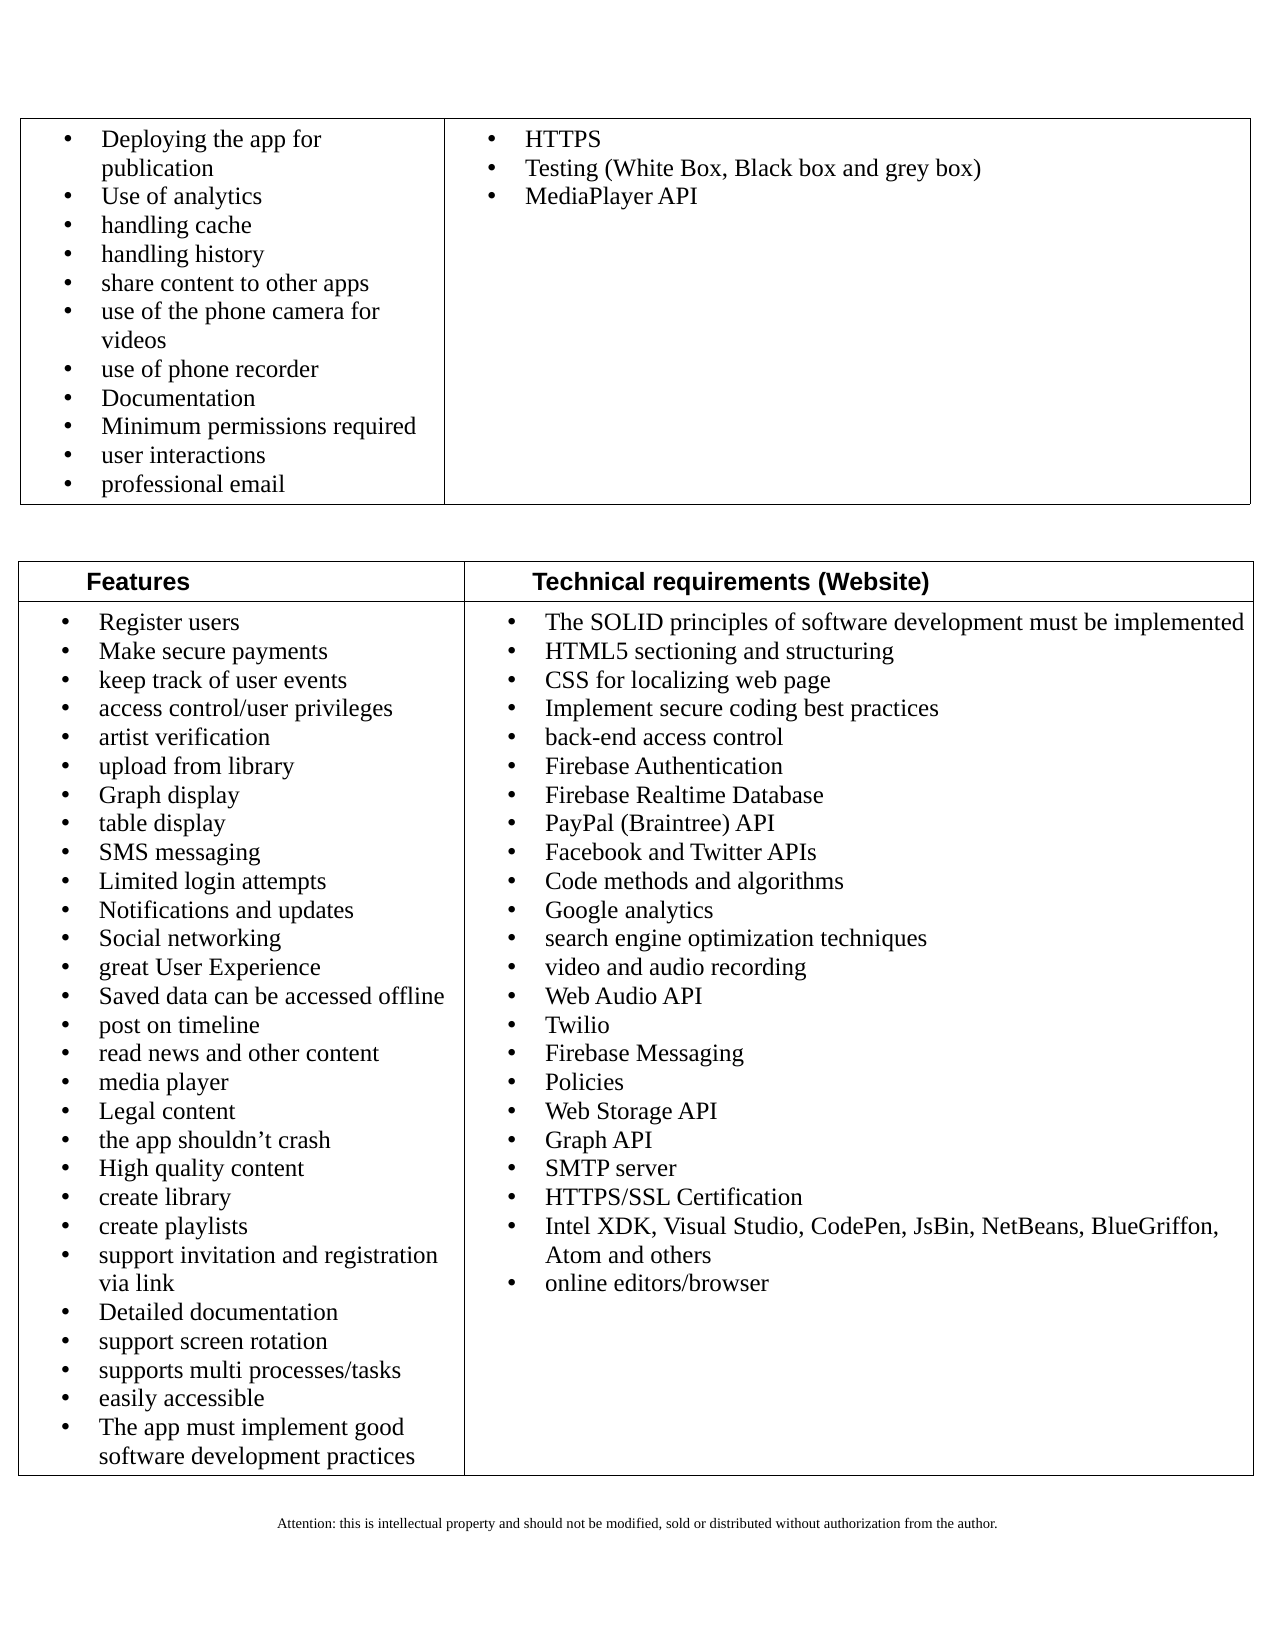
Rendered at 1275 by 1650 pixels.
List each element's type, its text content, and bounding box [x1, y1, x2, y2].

table_cell Register users Make secure payments keep track of user events access control/user privileges artist verification upload from library Graph display table display SMS messaging Limited login attempts Notifications and updates Social networking great user experience Saved data can be accessed offline post on timeline read news and other content media player Legal content the app shouldn’t crash High quality content create library create playlists support invitation and registration via link Detailed documentation support screen rotation supports multi processes/tasks easily accessible The app must implement good software development practices support different languages test unit and UI on multiple devices Local storage Easy Navigation High Quality UI graphics Smart Notification Deploying the app for publication Use of analytics handling cache handling history share content to other apps use of the phone camera for videos use of phone recorder Documentation Minimum permissions required user interactions professional email [21, 119, 444, 503]
table_header Features [19, 562, 464, 601]
table_cell The SOLID principles of software development must be implemented HTML5 sectioning and structuring CSS for localizing web page Implement secure coding best practices back-end access control Firebase Authentication Firebase Realtime Database PayPal (Braintree) API Facebook and Twitter APIs Code methods and algorithms Google analytics search engine optimization techniques video and audio recording Web Audio API Twilio Firebase Messaging Policies Web Storage API Graph API SMTP server HTTPS/SSL Certification Intel XDK, Visual Studio, CodePen, JsBin, NetBeans, BlueGriffon, Atom and others online editors/browser [465, 602, 1253, 1475]
table_header Technical requirements (Website) [465, 562, 1253, 601]
table_cell Register users Make secure payments keep track of user events access control/user privileges artist verification upload from library Graph display table display SMS messaging Limited login attempts Notifications and updates Social networking great User Experience Saved data can be accessed offline post on timeline read news and other content media player Legal content the app shouldn’t crash High quality content create library create playlists support invitation and registration via link Detailed documentation support screen rotation supports multi processes/tasks easily accessible The app must implement good software development practices support different languages test unit and UI on multiple devices Local storage Easy Navigation High Quality UI graphics Smart Notification Deploying the app for publication Use of analytics handling cache handling history share content to other apps use of the phone camera for videos use of phone recorder Documentation Minimum permissions required user interactions professional email [19, 602, 464, 1475]
table_cell The SOLID principles of software development must be implemented The app must use MVP to control interaction between different layers. Firebase authentication for user login and registration Firebase Realtime Database (realtime synchronization) PayPal SDK and API Use Facebook and Twitter APIs and SDKs Use of libraries to handle data, images or media. (Glide, JSON Parser (GSON), MediaPlayer API) Twilio speech recognition API 26 Content Providers Material Design Shared preferences Facebook analytics news authenticity (getting information from the source) Firebase analytics Fabric crashlytics Android layouts Creating graphic content Dagger2 (Dependency Injection) resource files (strings.xml) Deep Link Firebase messaging Content organized per country, genre and date tokenization for support invitation and registration link Junit/Robolectric and Mockito API/Firebase test lab/espresso Content Descriptors Flavors State laws Gestures ORM (Sugar ORM) Retrofit Permissions Java Documentation www.icons8.com Use of flavors for deploying the APK SMTP server HTTPS Testing (White Box, Black box and grey box) MediaPlayer API [445, 119, 1250, 503]
